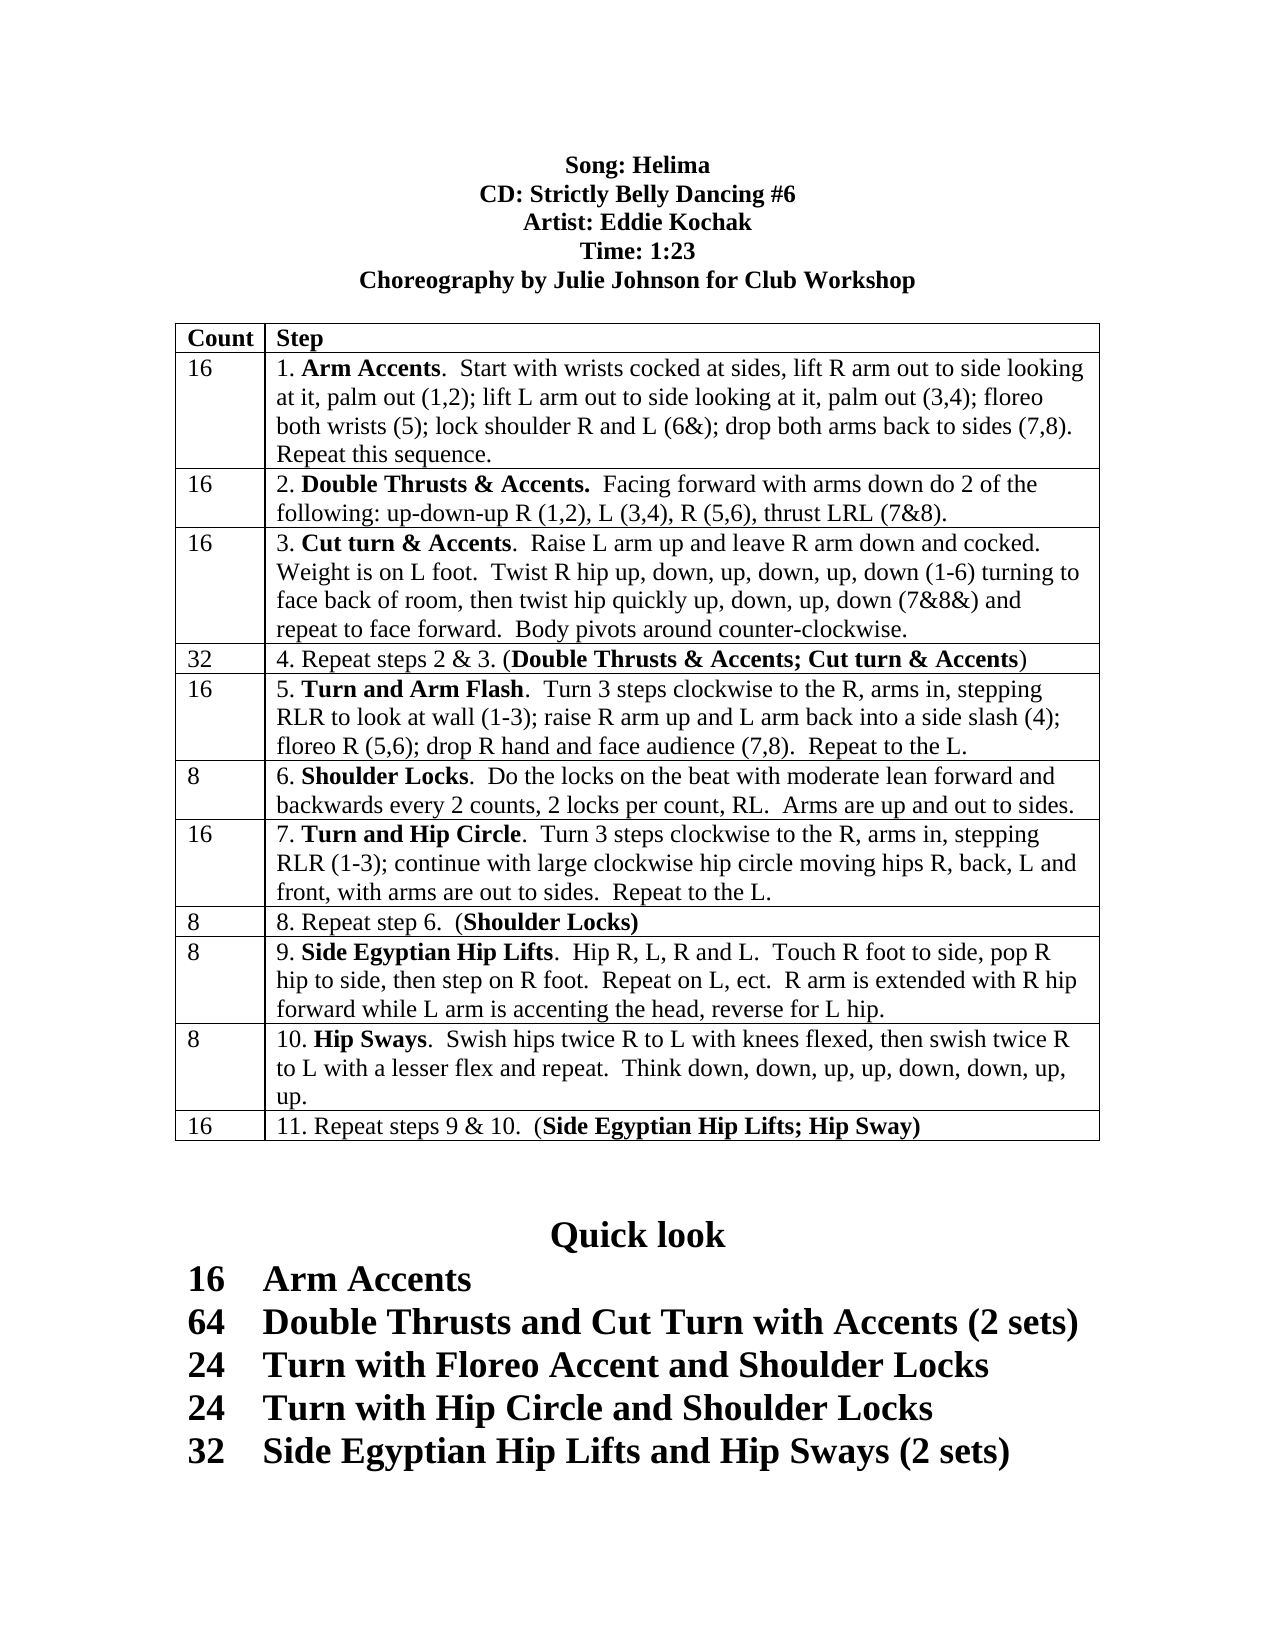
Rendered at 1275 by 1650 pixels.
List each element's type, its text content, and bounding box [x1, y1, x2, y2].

table_cell 11. Repeat steps 9 & 10. (Side Egyptian Hip Lifts; Hip Sway) [266, 1111, 1099, 1140]
table_cell 1. Arm Accents. Start with wrists cocked at sides, lift R arm out to side looking at it, palm out (1,2); lift L arm out to side looking at it, palm out (3,4); floreo both wrists (5); lock shoulder R and L (6&); drop both arms back to sides (7,8). Repeat this sequence. [266, 353, 1099, 468]
table_cell 16 [176, 469, 264, 527]
table_cell 7. Turn and Hip Circle. Turn 3 steps clockwise to the R, arms in, stepping RLR (1-3); continue with large clockwise hip circle moving hips R, back, L and front, with arms are out to sides. Repeat to the L. [266, 820, 1099, 906]
table_header Step [266, 324, 1099, 352]
table_cell 16 [176, 353, 264, 468]
table_cell 10. Hip Sways. Swish hips twice R to L with knees flexed, then swish twice R to L with a lesser flex and repeat. Think down, down, up, up, down, down, up, up. [266, 1024, 1099, 1110]
table_cell 8 [176, 1024, 264, 1110]
text CD: Strictly Belly Dancing #6 [187, 179, 1087, 207]
table_cell 32 [176, 644, 264, 673]
table_cell 8 [176, 937, 264, 1023]
table_cell 8 [176, 907, 264, 936]
text 64 Double Thrusts and Cut Turn with Accents (2 sets) [187, 1299, 1087, 1342]
text 24 Turn with Floreo Accent and Shoulder Locks [187, 1342, 1087, 1385]
table_cell 9. Side Egyptian Hip Lifts. Hip R, L, R and L. Touch R foot to side, pop R hip to side, then step on R foot. Repeat on L, ect. R arm is extended with R hip forward while L arm is accenting the head, reverse for L hip. [266, 937, 1099, 1023]
table_cell 4. Repeat steps 2 & 3. (Double Thrusts & Accents; Cut turn & Accents) [266, 644, 1099, 673]
table_cell 16 [176, 1111, 264, 1140]
text 16 Arm Accents [187, 1256, 1087, 1299]
table_cell 16 [176, 528, 264, 643]
table_cell 16 [176, 674, 264, 760]
table_cell 6. Shoulder Locks. Do the locks on the beat with moderate lean forward and backwards every 2 counts, 2 locks per count, RL. Arms are up and out to sides. [266, 761, 1099, 818]
text 24 Turn with Hip Circle and Shoulder Locks [187, 1385, 1087, 1428]
table_cell 16 [176, 820, 264, 906]
table_cell 8. Repeat step 6. (Shoulder Locks) [266, 907, 1099, 936]
table_cell 3. Cut turn & Accents. Raise L arm up and leave R arm down and cocked. Weight is on L foot. Twist R hip up, down, up, down, up, down (1-6) turning to face back of room, then twist hip quickly up, down, up, down (7&8&) and repeat to face forward. Body pivots around counter-clockwise. [266, 528, 1099, 643]
text 32 Side Egyptian Hip Lifts and Hip Sways (2 sets) [187, 1428, 1087, 1472]
table_cell 5. Turn and Arm Flash. Turn 3 steps clockwise to the R, arms in, stepping RLR to look at wall (1-3); raise R arm up and L arm back into a side slash (4); floreo R (5,6); drop R hand and face audience (7,8). Repeat to the L. [266, 674, 1099, 760]
table_cell 2. Double Thrusts & Accents. Facing forward with arms down do 2 of the following: up-down-up R (1,2), L (3,4), R (5,6), thrust LRL (7&8). [266, 469, 1099, 527]
text Choreography by Julie Johnson for Club Workshop [187, 265, 1087, 294]
text Time: 1:23 [187, 236, 1087, 265]
table_cell 8 [176, 761, 264, 818]
table_header Count [176, 324, 264, 352]
text Artist: Eddie Kochak [187, 207, 1087, 236]
text Quick look [187, 1213, 1087, 1256]
text Song: Helima [187, 150, 1087, 179]
